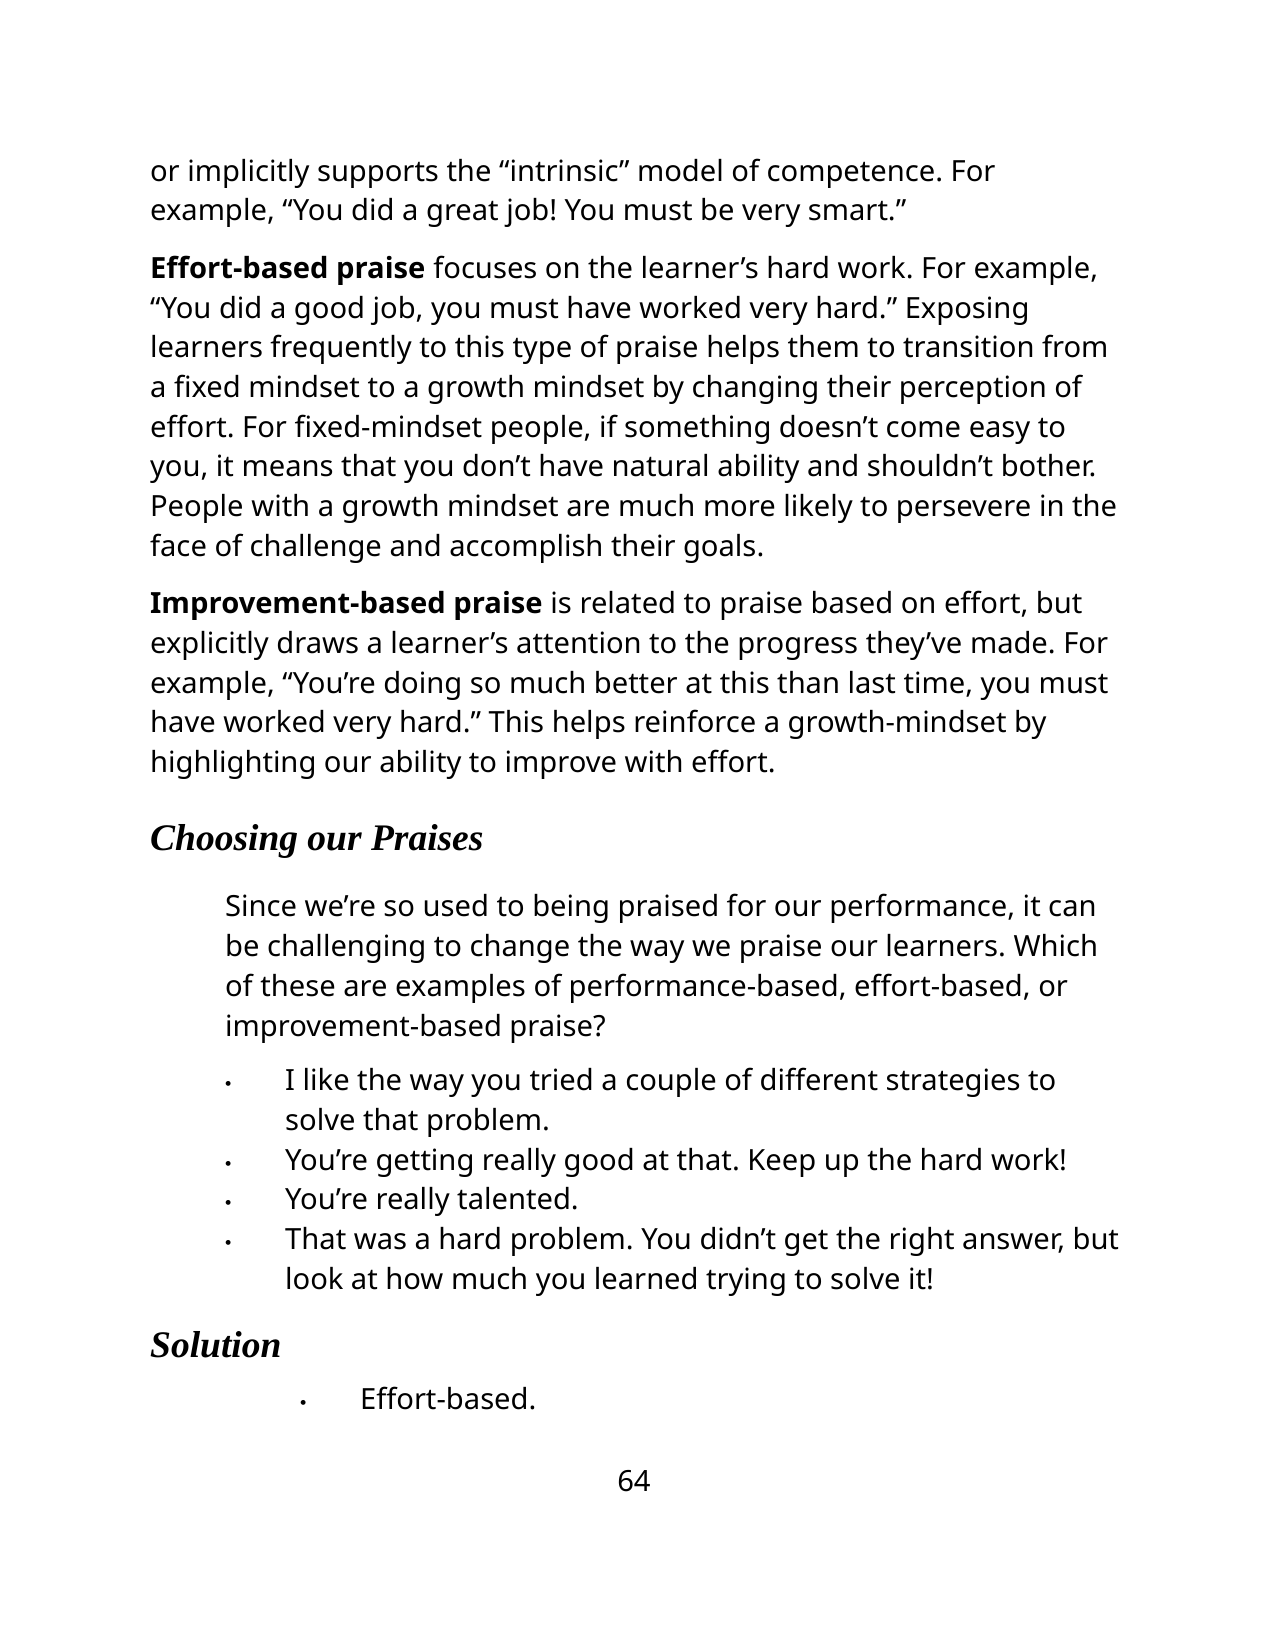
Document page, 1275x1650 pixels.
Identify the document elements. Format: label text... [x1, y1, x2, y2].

list I like the way you tried a couple of different strategies to solve that problem. [225, 1059, 1125, 1139]
text Effort-based praise focuses on the learner’s hard work. For example, “You did a good job, you must have worked very hard.” Exposing learners frequently to this type of praise helps them to transition from a fixed mindset to a growth mindset by changing their perception of effort. For fixed-mindset people, if something doesn’t come easy to you, it means that you don’t have natural ability and shouldn’t bother. People with a growth mindset are much more likely to persevere in the face of challenge and accomplish their goals. [150, 247, 1125, 565]
list That was a hard problem. You didn’t get the right answer, but look at how much you learned trying to solve it! [225, 1218, 1125, 1298]
text Since we’re so used to being praised for our performance, it can be challenging to change the way we praise our learners. Which of these are examples of performance-based, effort-based, or improvement-based praise? [225, 886, 1125, 1044]
text Improvement-based praise is related to praise based on effort, but explicitly draws a learner’s attention to the progress they’ve made. For example, “You’re doing so much better at this than last time, you must have worked very hard.” This helps reinforce a growth-mindset by highlighting our ability to improve with effort. [150, 583, 1125, 781]
subtitle Choosing our Praises [150, 815, 1125, 858]
text or implicitly supports the “intrinsic” model of competence. For example, “You did a great job! You must be very smart.” [150, 150, 1125, 229]
subtitle Solution [150, 1323, 1125, 1366]
list You’re getting really good at that. Keep up the hard work! [225, 1139, 1125, 1178]
list Effort-based. [300, 1378, 1125, 1418]
list You’re really talented. [225, 1178, 1125, 1218]
